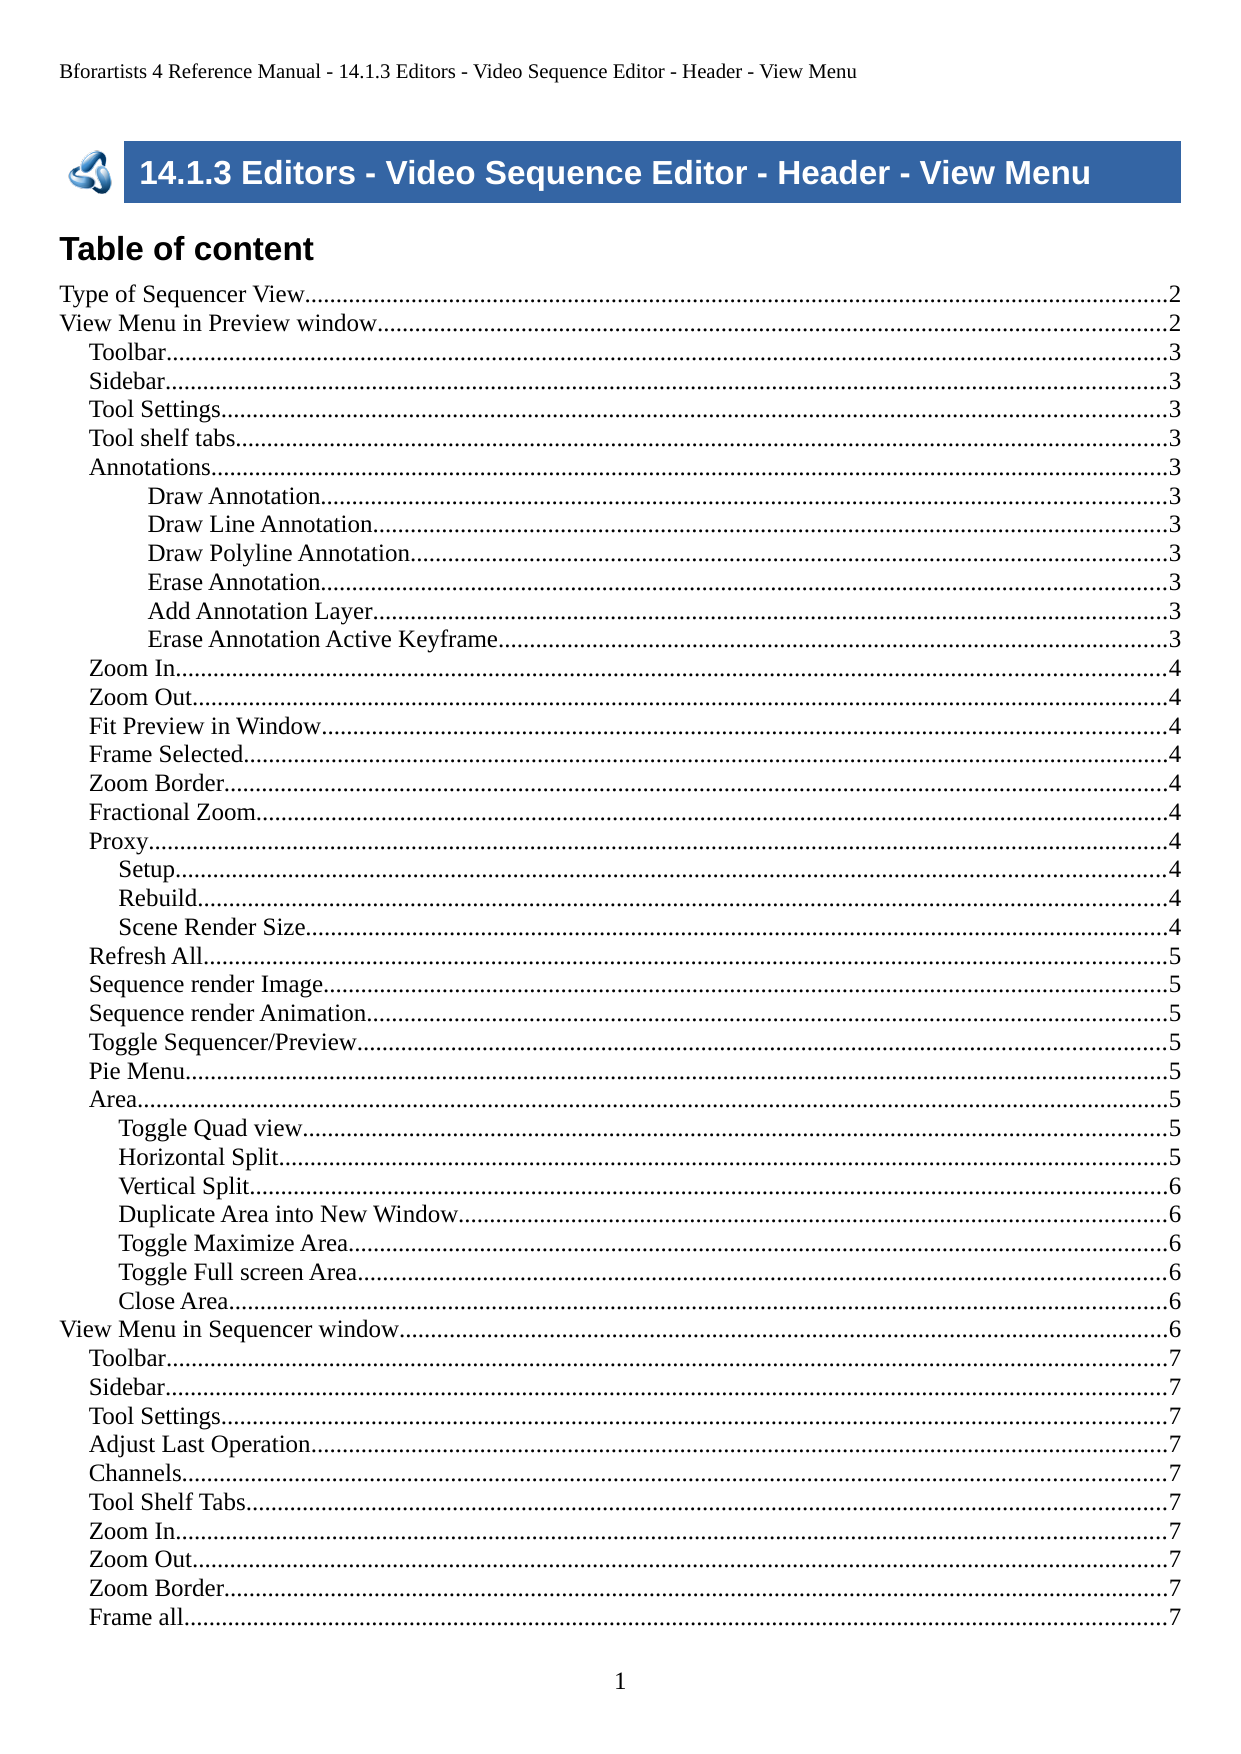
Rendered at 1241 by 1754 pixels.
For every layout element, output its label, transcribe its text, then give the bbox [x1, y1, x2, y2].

text Setup 4 [118, 854, 1181, 883]
text Toolbar 3 [88, 337, 1181, 366]
text Channels 7 [88, 1458, 1181, 1487]
text Frame all 7 [88, 1602, 1181, 1631]
text Annotations 3 [88, 452, 1181, 481]
text View Menu in Preview window 2 [59, 308, 1181, 337]
text Toggle Quad view 5 [118, 1113, 1181, 1142]
text Sidebar 7 [88, 1372, 1181, 1401]
text Toggle Sequencer/Preview 5 [88, 1027, 1181, 1056]
text Sequence render Animation 5 [88, 998, 1181, 1027]
text Tool Settings 7 [88, 1401, 1181, 1429]
text Fit Preview in Window 4 [88, 711, 1181, 739]
table_header [59, 141, 124, 203]
text Add Annotation Layer 3 [147, 596, 1181, 624]
text Zoom Border 4 [88, 768, 1181, 797]
text Tool shelf tabs 3 [88, 423, 1181, 452]
text Erase Annotation Active Keyframe 3 [147, 624, 1181, 653]
text Sequence render Image 5 [88, 969, 1181, 998]
text Zoom Border 7 [88, 1573, 1181, 1602]
text Rebuild 4 [118, 883, 1181, 912]
text Zoom Out 7 [88, 1544, 1181, 1573]
text Toggle Full screen Area 6 [118, 1257, 1181, 1286]
text Zoom In 7 [88, 1516, 1181, 1544]
text View Menu in Sequencer window 6 [59, 1314, 1181, 1343]
text Refresh All 5 [88, 941, 1181, 969]
text Horizontal Split 5 [118, 1142, 1181, 1171]
text Frame Selected 4 [88, 739, 1181, 768]
text Toggle Maximize Area 6 [118, 1228, 1181, 1257]
text Draw Line Annotation 3 [147, 509, 1181, 538]
text Close Area 6 [118, 1286, 1181, 1314]
text Type of Sequencer View 2 [59, 279, 1181, 308]
table_header 14.1.3 Editors - Video Sequence Editor - Header - View Menu [124, 141, 1181, 203]
picture [65, 147, 114, 197]
text Area 5 [88, 1084, 1181, 1113]
text Draw Annotation 3 [147, 481, 1181, 509]
text Vertical Split 6 [118, 1171, 1181, 1199]
text Tool Shelf Tabs 7 [88, 1487, 1181, 1516]
text Zoom In 4 [88, 653, 1181, 682]
text Draw Polyline Annotation 3 [147, 538, 1181, 567]
text Duplicate Area into New Window 6 [118, 1199, 1181, 1228]
text Erase Annotation 3 [147, 567, 1181, 596]
text Sidebar 3 [88, 366, 1181, 394]
text Fractional Zoom 4 [88, 797, 1181, 826]
text Adjust Last Operation 7 [88, 1429, 1181, 1458]
subtitle Table of content [59, 228, 1181, 267]
text Scene Render Size 4 [118, 912, 1181, 941]
text Pie Menu 5 [88, 1056, 1181, 1084]
text Zoom Out 4 [88, 682, 1181, 711]
text Proxy 4 [88, 826, 1181, 854]
text Toolbar 7 [88, 1343, 1181, 1372]
text Tool Settings 3 [88, 394, 1181, 423]
